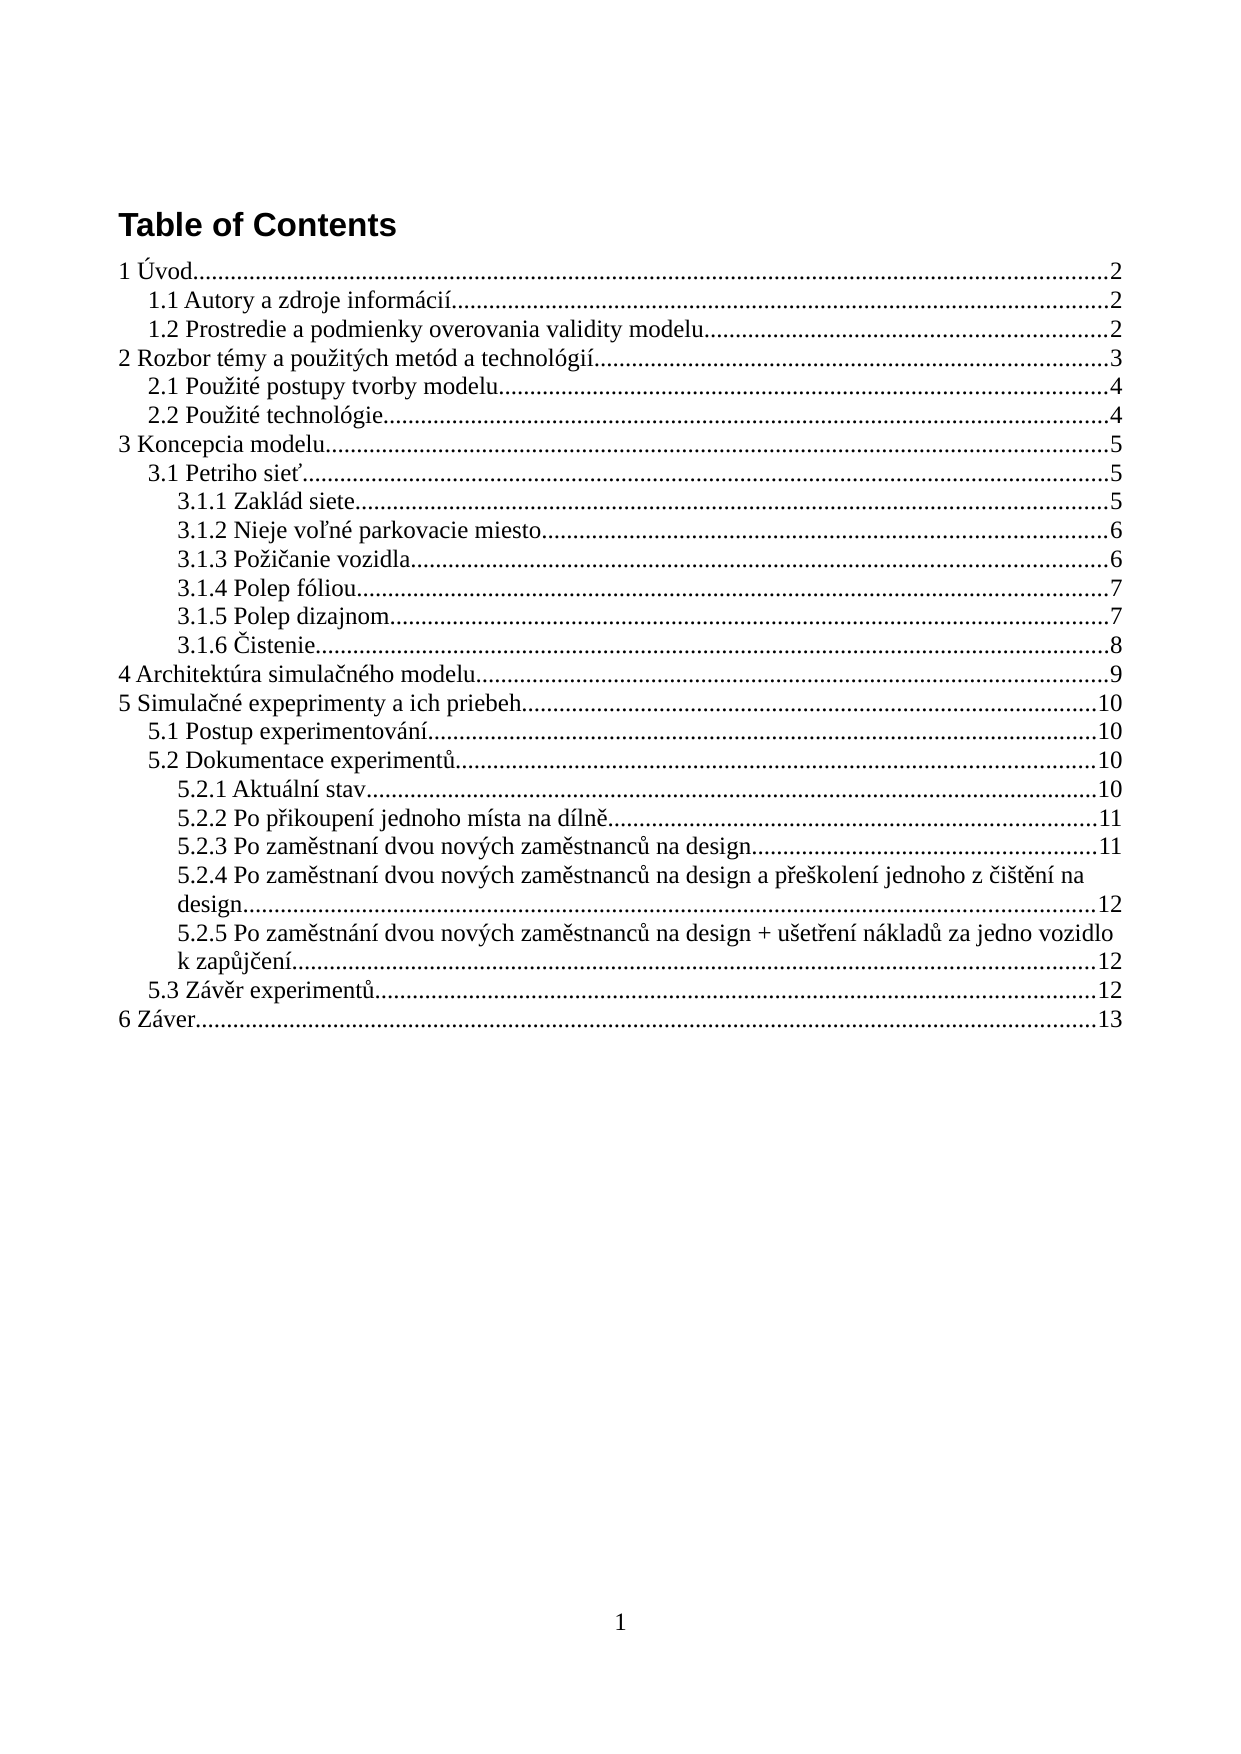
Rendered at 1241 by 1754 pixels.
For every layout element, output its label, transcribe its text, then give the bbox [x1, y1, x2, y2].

text 3.1.6 Čistenie 8 [177, 630, 1122, 659]
text 3.1.5 Polep dizajnom 7 [177, 601, 1122, 630]
text 5.2.2 Po přikoupení jednoho místa na dílně 11 [177, 803, 1122, 831]
subtitle Table of Contents [118, 205, 1122, 244]
text 2.2 Použité technológie 4 [148, 400, 1122, 429]
text 5.2.5 Po zaměstnání dvou nových zaměstnanců na design + ušetření nákladů za jedno vozidlo k zapůjčení 12 [177, 918, 1122, 975]
text 1.1 Autory a zdroje informácií 2 [148, 285, 1122, 314]
text 3 Koncepcia modelu 5 [118, 429, 1122, 458]
text 1.2 Prostredie a podmienky overovania validity modelu 2 [148, 314, 1122, 343]
text 5 Simulačné expeprimenty a ich priebeh 10 [118, 688, 1122, 716]
text 5.1 Postup experimentování 10 [148, 716, 1122, 745]
text 5.2.4 Po zaměstnaní dvou nových zaměstnanců na design a přeškolení jednoho z čištění na design 12 [177, 860, 1122, 918]
text 3.1.1 Zaklád siete 5 [177, 486, 1122, 515]
text 3.1.2 Nieje voľné parkovacie miesto 6 [177, 515, 1122, 544]
text 5.2.1 Aktuální stav 10 [177, 774, 1122, 803]
text 5.3 Závěr experimentů 12 [148, 975, 1122, 1004]
text 2 Rozbor témy a použitých metód a technológií 3 [118, 343, 1122, 371]
text 2.1 Použité postupy tvorby modelu 4 [148, 371, 1122, 400]
text 3.1 Petriho sieť 5 [148, 458, 1122, 486]
text 6 Záver 13 [118, 1004, 1122, 1033]
text 5.2.3 Po zaměstnaní dvou nových zaměstnanců na design 11 [177, 831, 1122, 860]
text 3.1.3 Požičanie vozidla 6 [177, 544, 1122, 573]
text 5.2 Dokumentace experimentů 10 [148, 745, 1122, 774]
text 1 Úvod 2 [118, 256, 1122, 285]
text 3.1.4 Polep fóliou 7 [177, 573, 1122, 601]
text 4 Architektúra simulačného modelu 9 [118, 659, 1122, 688]
